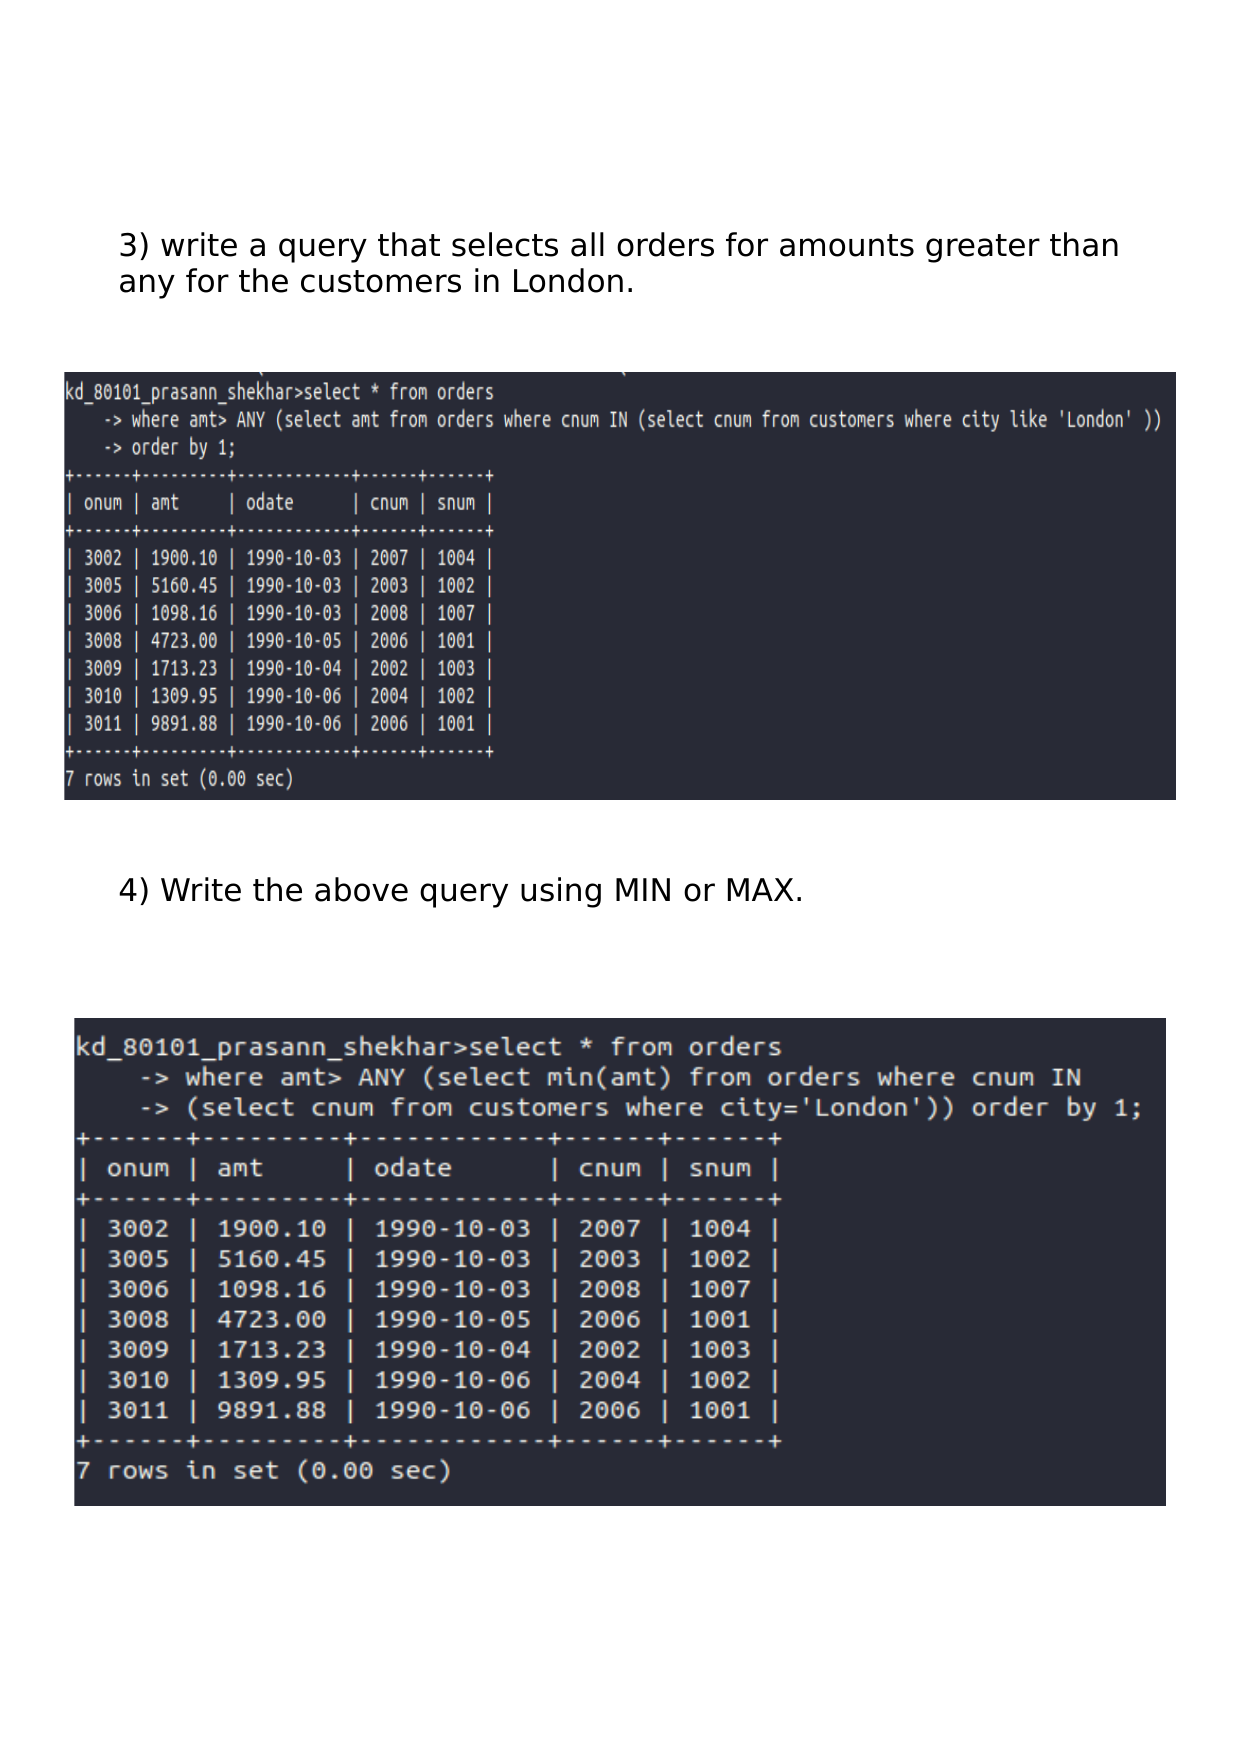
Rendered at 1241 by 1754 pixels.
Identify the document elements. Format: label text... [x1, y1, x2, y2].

picture [64, 372, 1176, 800]
picture [74, 1018, 1166, 1506]
text 3) write a query that selects all orders for amounts greater than any for the customers in London. [118, 227, 1122, 300]
text 4) Write the above query using MIN or MAX. [118, 873, 1122, 909]
